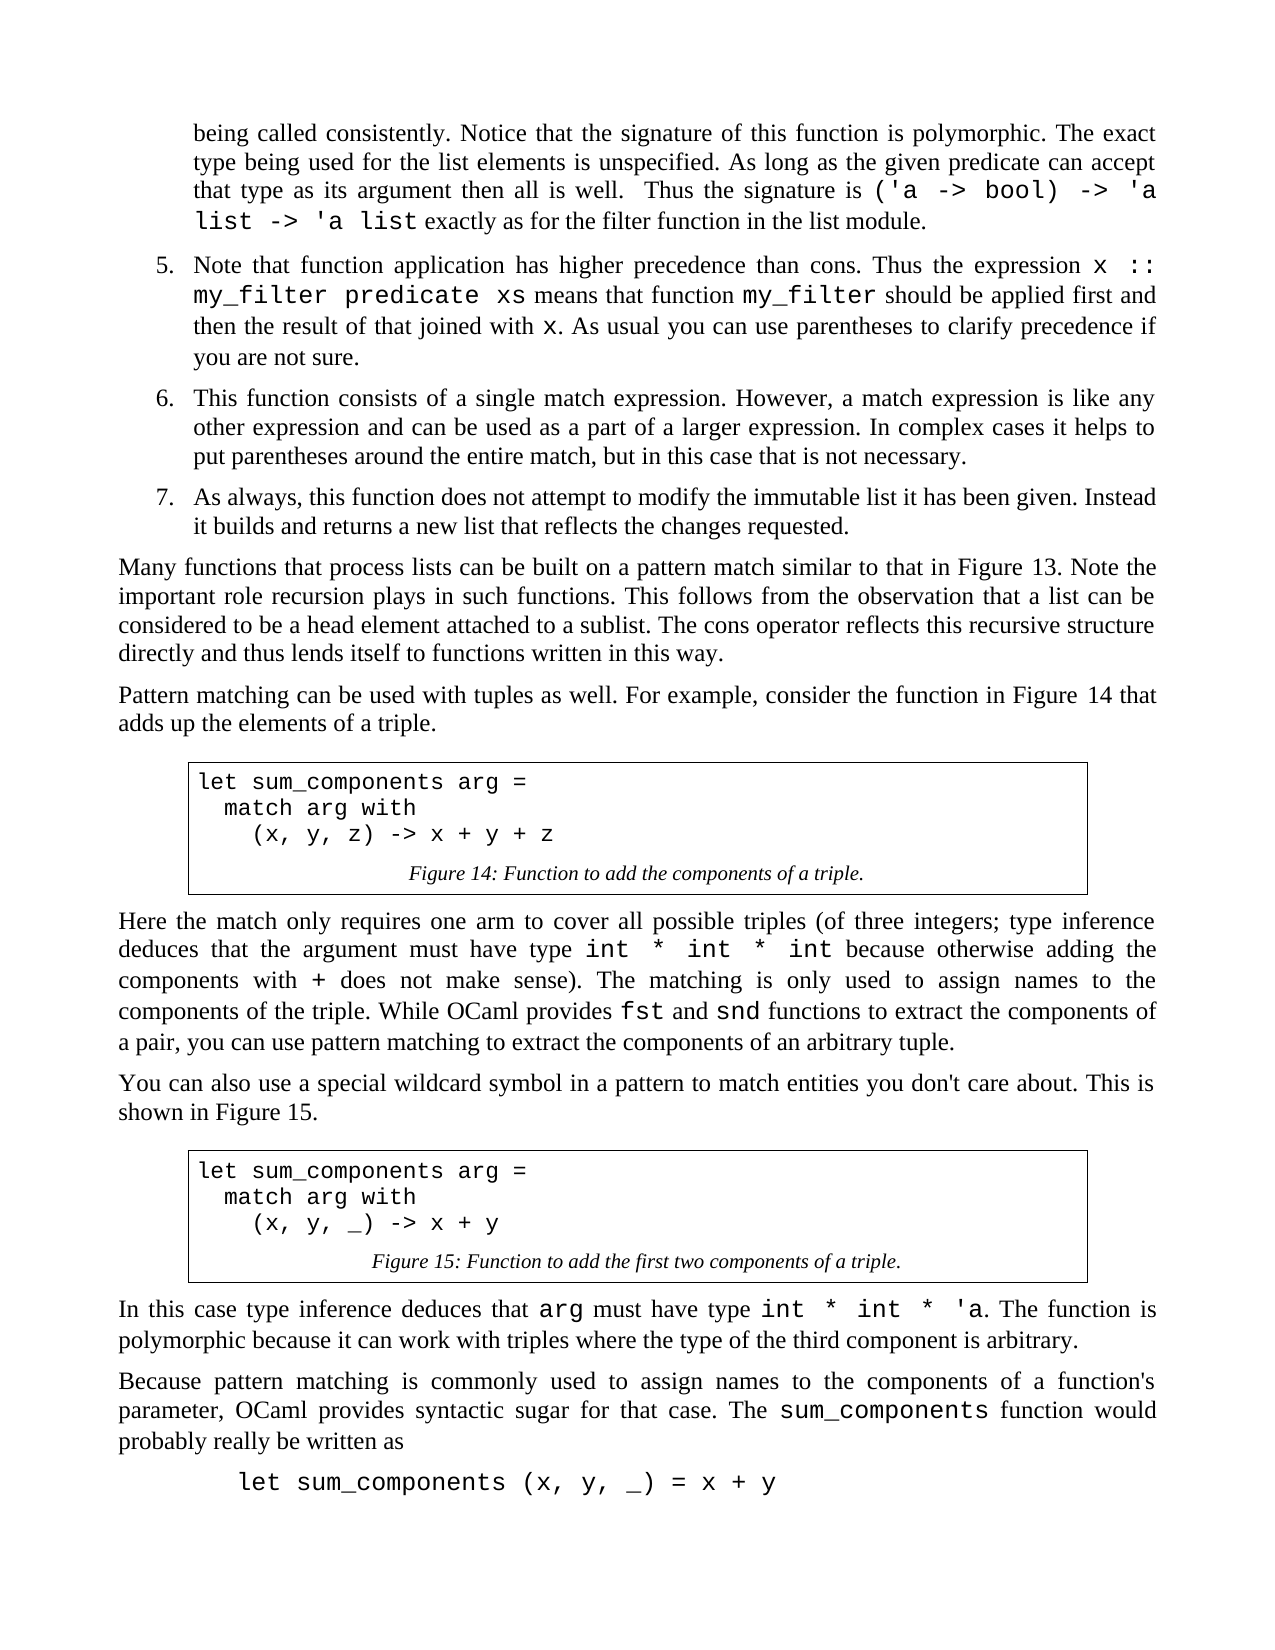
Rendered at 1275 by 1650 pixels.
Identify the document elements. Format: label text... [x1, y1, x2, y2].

text You can also use a special wildcard symbol in a pattern to match entities you don't care about. This is shown in Figure 15. [118, 1068, 1157, 1126]
text match arg with [196, 1185, 1078, 1211]
list being called consistently. Notice that the signature of this function is polymorphic. The exact type being used for the list elements is unspecified. As long as the given predicate can accept that type as its argument then all is well. Thus the signature is ('a -> bool) -> 'a list -> 'a list exactly as for the filter function in the list module. [156, 118, 1157, 237]
list This function consists of a single match expression. However, a match expression is like any other expression and can be used as a part of a larger expression. In complex cases it helps to put parentheses around the entire match, but in this case that is not necessary. [156, 383, 1157, 470]
text let sum_components arg = [196, 1159, 1078, 1185]
text Many functions that process lists can be built on a pattern match similar to that in Figure 13. Note the important role recursion plays in such functions. This follows from the observation that a list can be considered to be a head element attached to a sublist. The cons operator reflects this recursive structure directly and thus lends itself to functions written in this way. [118, 552, 1157, 667]
text let sum_components arg = [196, 771, 1078, 797]
list Note that function application has higher precedence than cons. Thus the expression x :: my_filter predicate xs means that function my_filter should be applied first and then the result of that joined with x. As usual you can use parentheses to clarify precedence if you are not sure. [156, 250, 1157, 371]
text (x, y, _) -> x + y [196, 1211, 1078, 1237]
text Figure 15: Function to add the first two components of a triple. [196, 1249, 1078, 1273]
list As always, this function does not attempt to modify the immutable list it has been given. Instead it builds and returns a new list that reflects the changes requested. [156, 482, 1157, 540]
text In this case type inference deduces that arg must have type int * int * 'a. The function is polymorphic because it can work with triples where the type of the third component is arbitrary. [118, 1138, 1157, 1354]
text Figure 14: Function to add the components of a triple. [196, 861, 1078, 885]
text match arg with [196, 797, 1078, 822]
text (x, y, z) -> x + y + z [196, 822, 1078, 848]
text Because pattern matching is commonly used to assign names to the components of a function's parameter, OCaml provides syntactic sugar for that case. The sum_components function would probably really be written as [118, 1366, 1157, 1455]
text Here the match only requires one arm to cover all possible triples (of three integers; type inference deduces that the argument must have type int * int * int because otherwise adding the components with + does not make sense). The matching is only used to assign names to the components of the triple. While OCaml provides fst and snd functions to extract the components of a pair, you can use pattern matching to extract the components of an arbitrary tuple. [118, 750, 1157, 1056]
text Pattern matching can be used with tuples as well. For example, consider the function in Figure 14 that adds up the elements of a triple. [118, 680, 1157, 737]
text let sum_components (x, y, _) = x + y [118, 1467, 1157, 1498]
